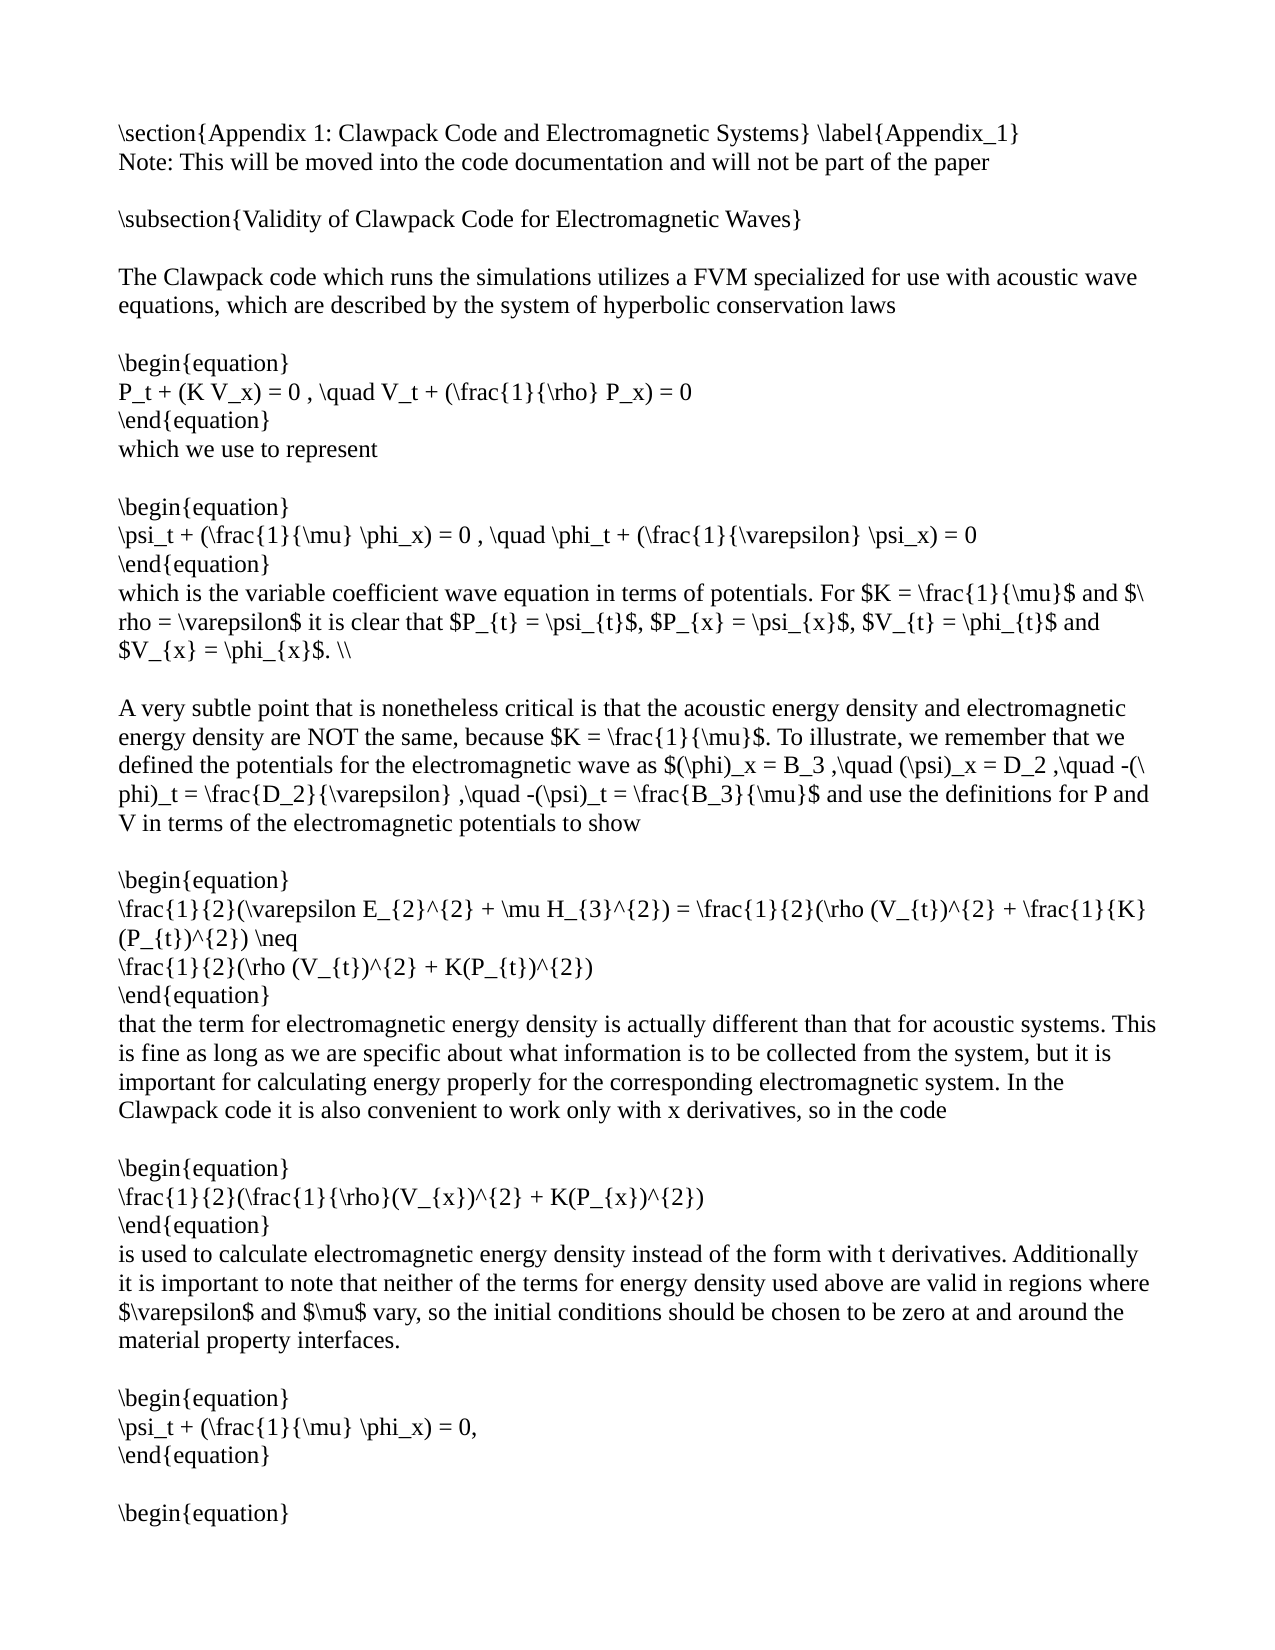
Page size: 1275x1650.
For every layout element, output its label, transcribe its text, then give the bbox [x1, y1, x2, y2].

text \begin{equation} [118, 1383, 1157, 1412]
text \subsection{Validity of Clawpack Code for Electromagnetic Waves} [118, 204, 1157, 233]
text P_t + (K V_x) = 0 , \quad V_t + (\frac{1}{\rho} P_x) = 0 [118, 377, 1157, 406]
text A very subtle point that is nonetheless critical is that the acoustic energy density and electromagnetic energy density are NOT the same, because $K = \frac{1}{\mu}$. To illustrate, we remember that we defined the potentials for the electromagnetic wave as $(\phi)_x = B_3 ,\quad (\psi)_x = D_2 ,\quad -(\phi)_t = \frac{D_2}{\varepsilon} ,\quad -(\psi)_t = \frac{B_3}{\mu}$ and use the definitions for P and V in terms of the electromagnetic potentials to show [118, 693, 1157, 837]
text \begin{equation} [118, 1498, 1157, 1527]
text which is the variable coefficient wave equation in terms of potentials. For $K = \frac{1}{\mu}$ and $\rho = \varepsilon$ it is clear that $P_{t} = \psi_{t}$, $P_{x} = \psi_{x}$, $V_{t} = \phi_{t}$ and $V_{x} = \phi_{x}$. \\ [118, 578, 1157, 664]
text is used to calculate electromagnetic energy density instead of the form with t derivatives. Additionally it is important to note that neither of the terms for energy density used above are valid in regions where $\varepsilon$ and $\mu$ vary, so the initial conditions should be chosen to be zero at and around the material property interfaces. [118, 1239, 1157, 1354]
text \frac{1}{2}(\varepsilon E_{2}^{2} + \mu H_{3}^{2}) = \frac{1}{2}(\rho (V_{t})^{2} + \frac{1}{K}(P_{t})^{2}) \neq [118, 894, 1157, 952]
text which we use to represent [118, 434, 1157, 463]
text \end{equation} [118, 981, 1157, 1009]
text \end{equation} [118, 406, 1157, 434]
text The Clawpack code which runs the simulations utilizes a FVM specialized for use with acoustic wave equations, which are described by the system of hyperbolic conservation laws [118, 262, 1157, 319]
text \end{equation} [118, 1441, 1157, 1469]
text \begin{equation} [118, 348, 1157, 377]
text \end{equation} [118, 549, 1157, 578]
text \psi_t + (\frac{1}{\mu} \phi_x) = 0 , \quad \phi_t + (\frac{1}{\varepsilon} \psi_x) = 0 [118, 521, 1157, 549]
text Note: This will be moved into the code documentation and will not be part of the paper [118, 147, 1157, 176]
text that the term for electromagnetic energy density is actually different than that for acoustic systems. This is fine as long as we are specific about what information is to be collected from the system, but it is important for calculating energy properly for the corresponding electromagnetic system. In the Clawpack code it is also convenient to work only with x derivatives, so in the code [118, 1009, 1157, 1124]
text \frac{1}{2}(\frac{1}{\rho}(V_{x})^{2} + K(P_{x})^{2}) [118, 1182, 1157, 1211]
text \section{Appendix 1: Clawpack Code and Electromagnetic Systems} \label{Appendix_1} [118, 118, 1157, 147]
text \begin{equation} [118, 1153, 1157, 1182]
text \begin{equation} [118, 866, 1157, 894]
text \begin{equation} [118, 492, 1157, 521]
text \psi_t + (\frac{1}{\mu} \phi_x) = 0, [118, 1412, 1157, 1441]
text \end{equation} [118, 1211, 1157, 1239]
text \frac{1}{2}(\rho (V_{t})^{2} + K(P_{t})^{2}) [118, 952, 1157, 981]
